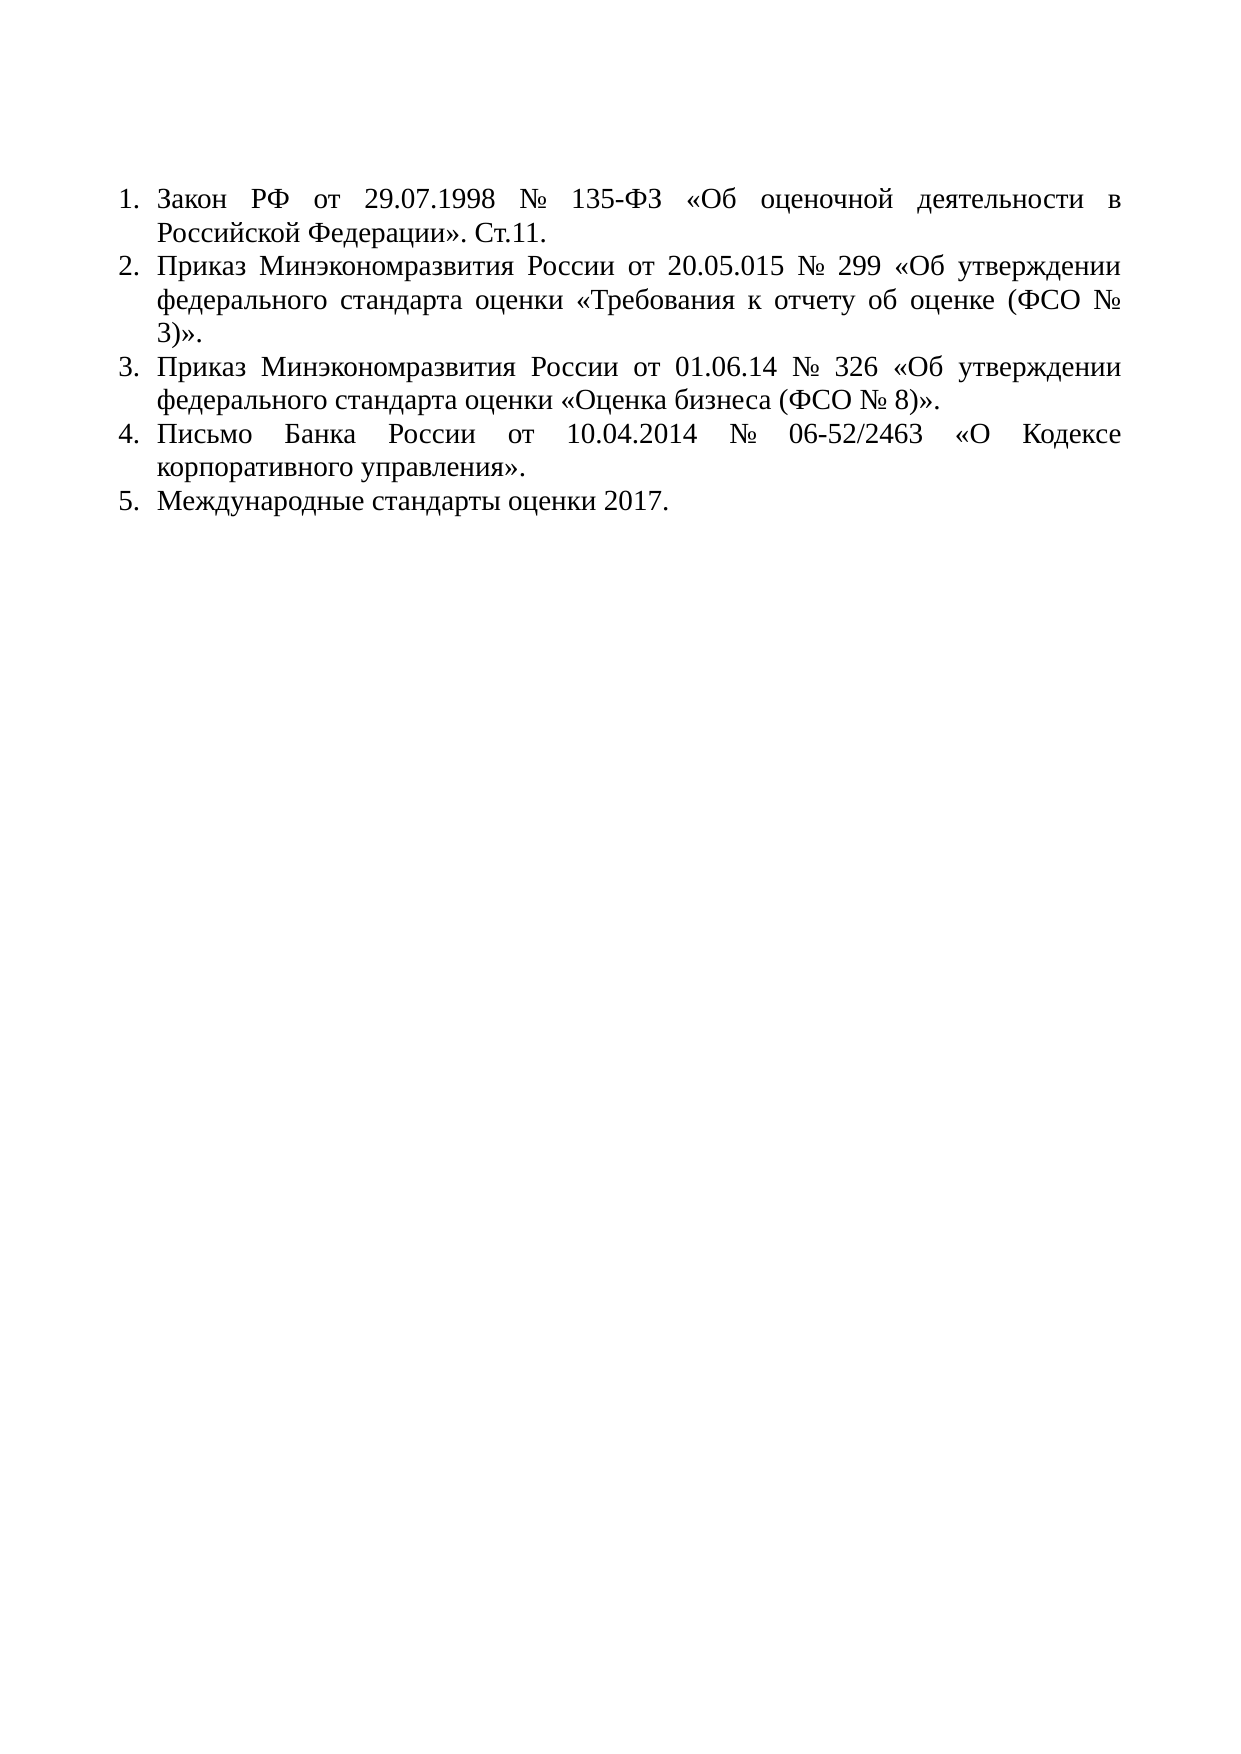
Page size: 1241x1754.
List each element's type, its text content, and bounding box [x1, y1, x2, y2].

list Закон РФ от 29.07.1998 № 135-ФЗ «Об оценочной деятельности в Российской Федерации». Ст.11. [118, 181, 1122, 248]
list Приказ Минэкономразвития России от 01.06.14 № 326 «Об утверждении федерального стандарта оценки «Оценка бизнеса (ФСО № 8)». [118, 349, 1122, 416]
list Письмо Банка России от 10.04.2014 № 06-52/2463 «О Кодексе корпоративного управления». [118, 416, 1122, 483]
list Международные стандарты оценки 2017. [118, 483, 1122, 517]
list Приказ Минэкономразвития России от 20.05.015 № 299 «Об утверждении федерального стандарта оценки «Требования к отчету об оценке (ФСО № 3)». [118, 248, 1122, 349]
